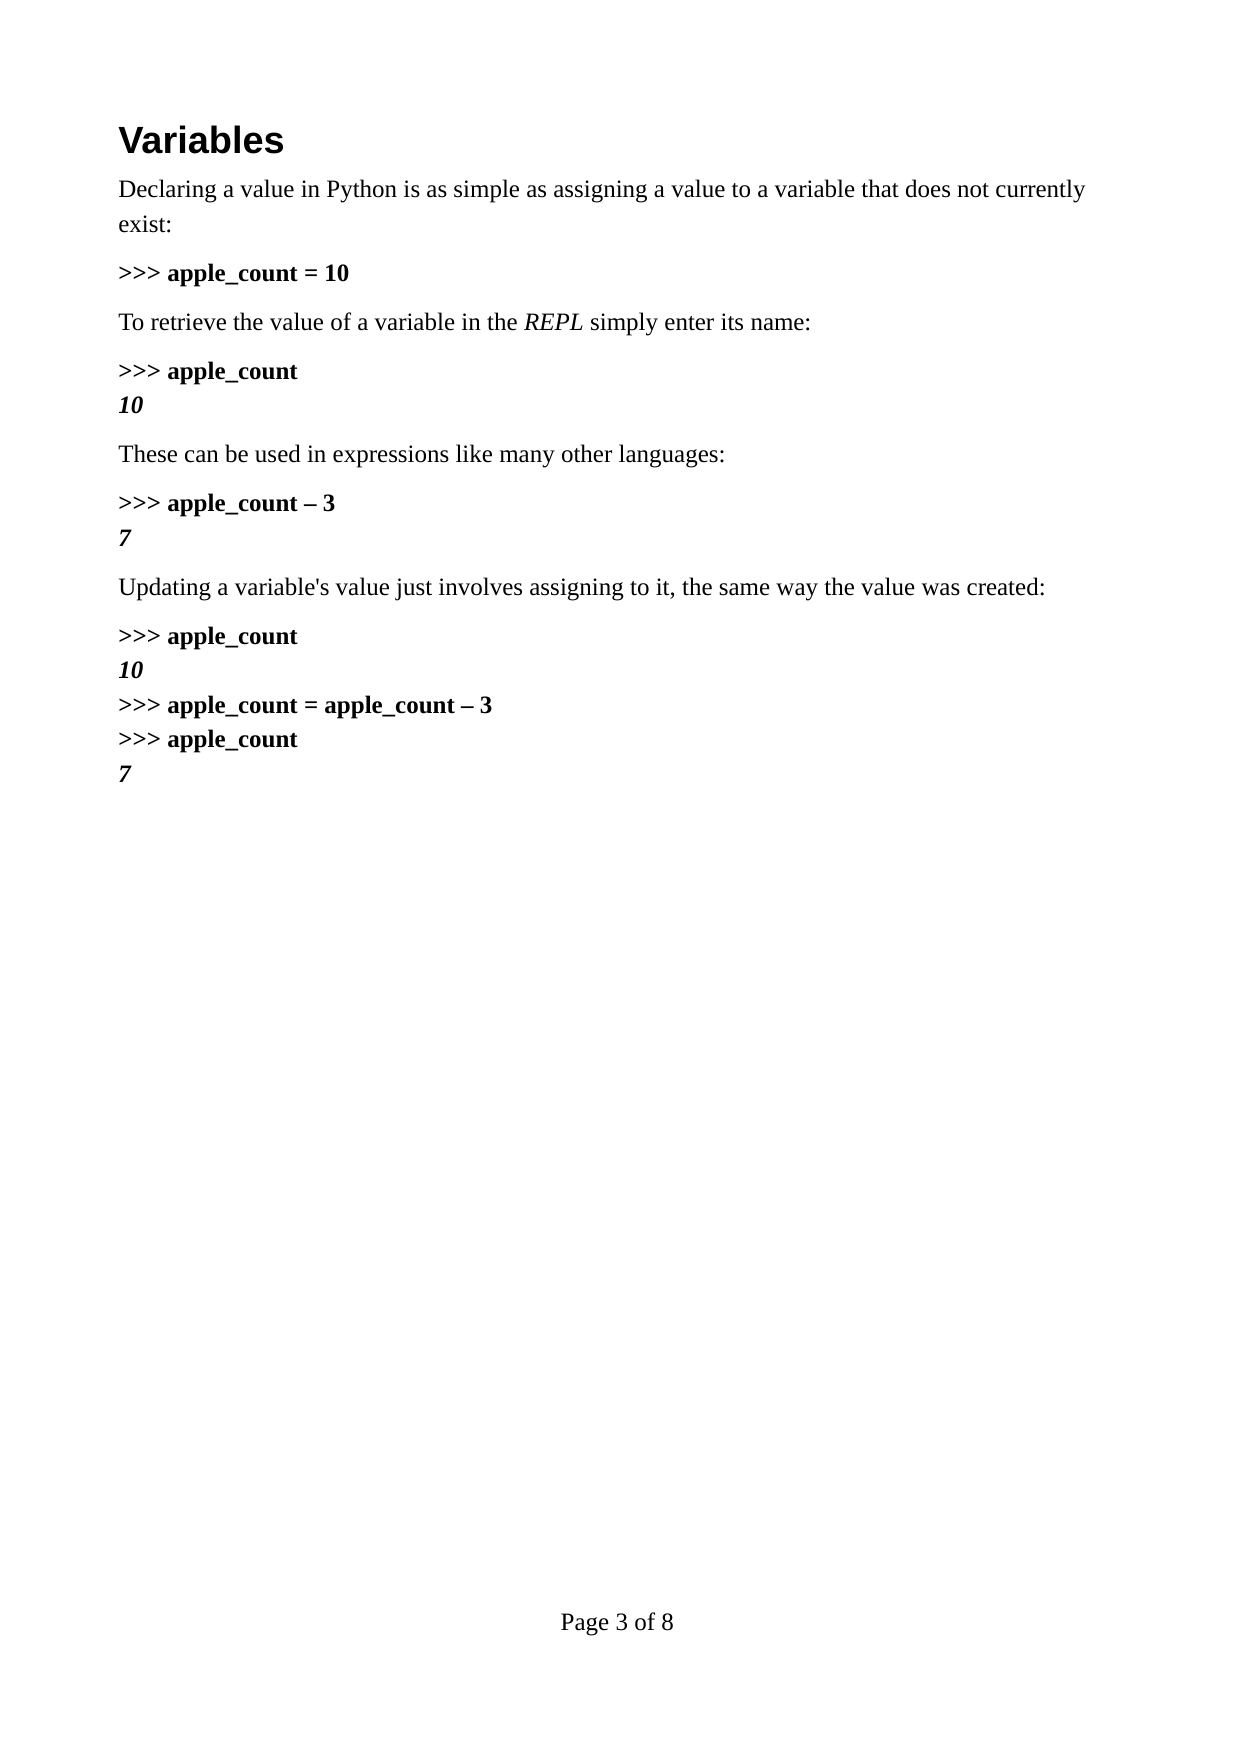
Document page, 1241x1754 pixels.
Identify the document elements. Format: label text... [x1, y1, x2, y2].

text Declaring a value in Python is as simple as assigning a value to a variable that does not currently exist: [118, 174, 1122, 237]
text Updating a variable's value just involves assigning to it, the same way the value was created: [118, 572, 1122, 601]
text To retrieve the value of a variable in the REPL simply enter its name: [118, 307, 1122, 336]
subtitle Variables [118, 118, 1122, 162]
text >>> apple_count 10 [118, 356, 1122, 419]
text >>> apple_count – 3 7 [118, 488, 1122, 552]
text >>> apple_count 10 >>> apple_count = apple_count – 3 >>> apple_count 7 [118, 621, 1122, 788]
text >>> apple_count = 10 [118, 258, 1122, 287]
text These can be used in expressions like many other languages: [118, 439, 1122, 468]
